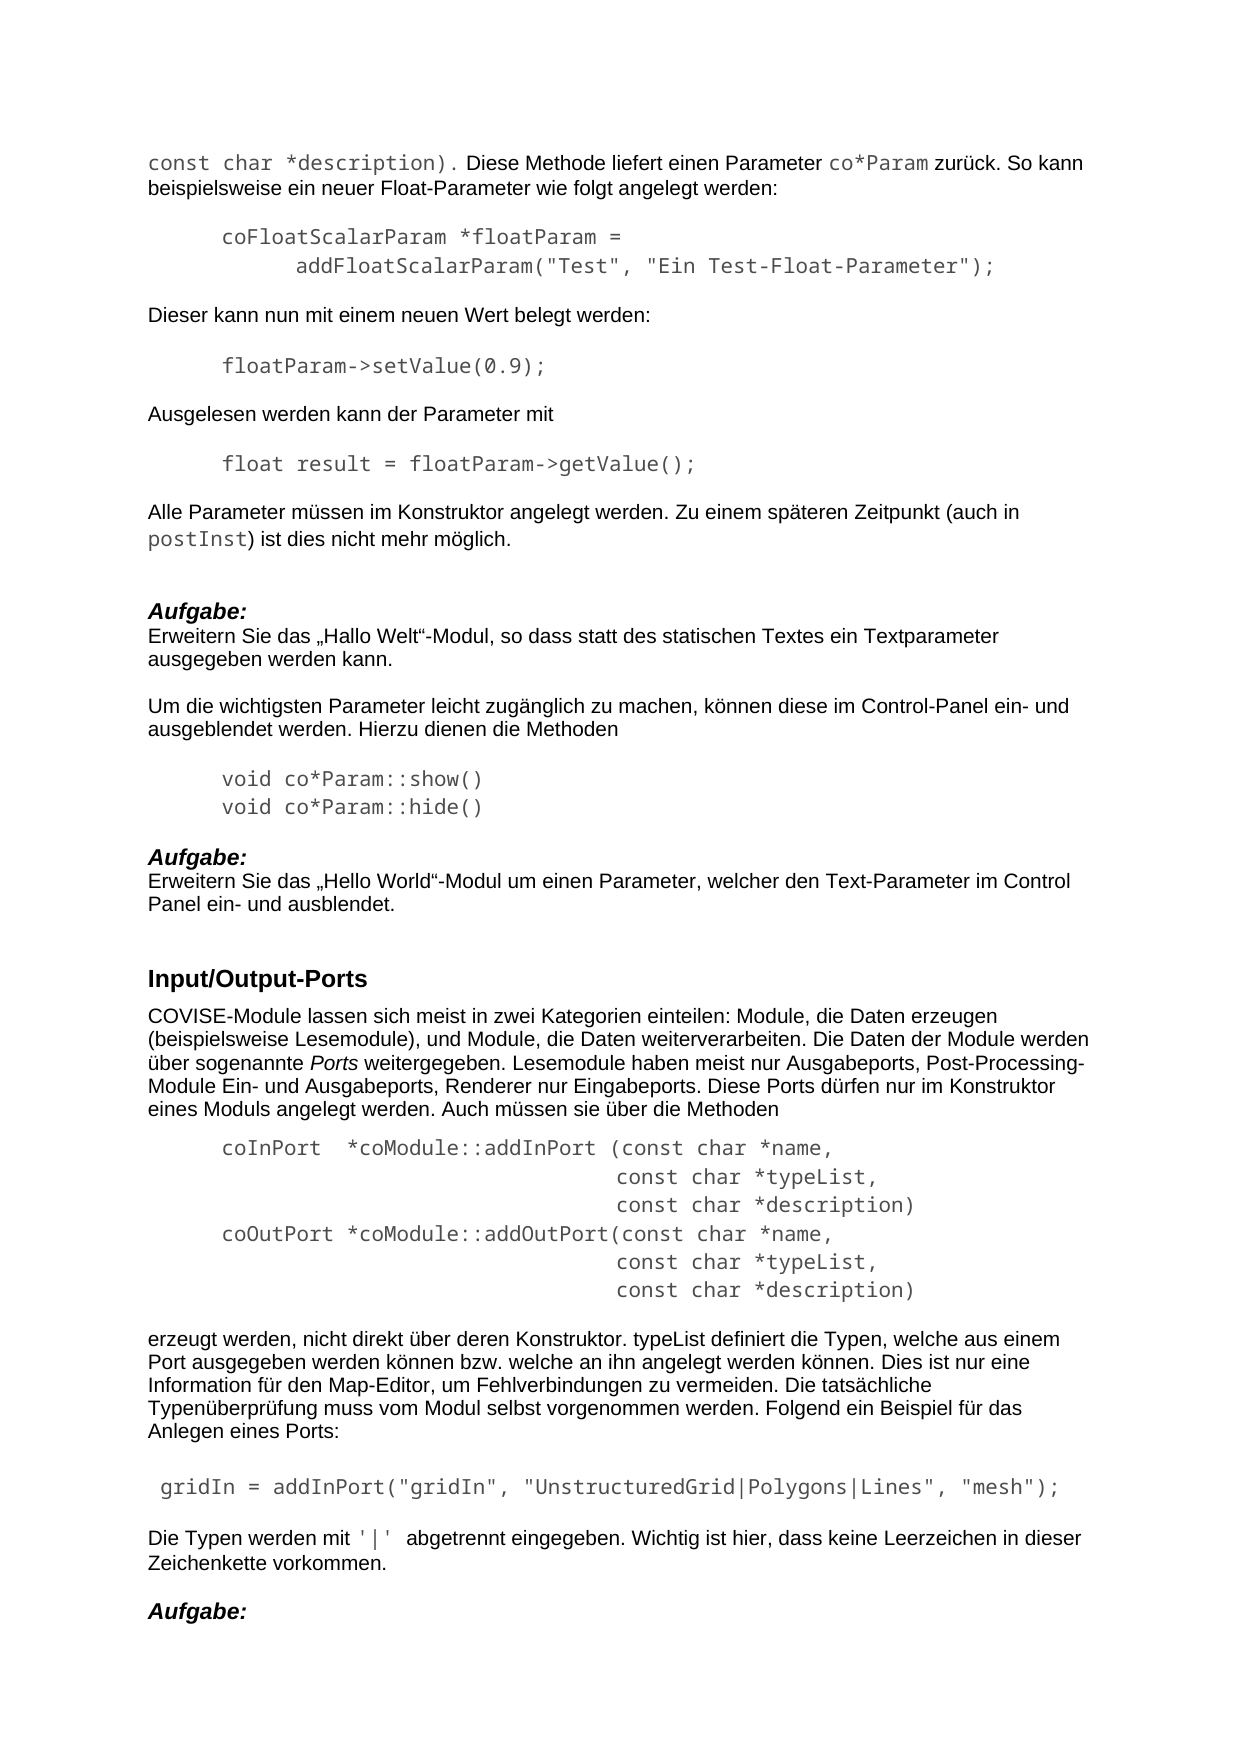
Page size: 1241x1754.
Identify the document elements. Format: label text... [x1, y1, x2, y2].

text coInPort *coModule::addInPort (const char *name, const char *typeList, const char *description) coOutPort *coModule::addOutPort(const char *name, const char *typeList, [148, 1133, 1092, 1276]
text Die Typen werden mit '|' abgetrennt eingegeben. Wichtig ist hier, dass keine Leerzeichen in dieser Zeichenkette vorkommen. [148, 1523, 1092, 1575]
text float result = floatParam->getValue(); [148, 449, 1092, 478]
text Um die wichtigsten Parameter leicht zugänglich zu machen, können diese im Control-Panel ein- und ausgeblendet werden. Hierzu dienen die Methoden [148, 694, 1092, 741]
text erzeugt werden, nicht direkt über deren Konstruktor. typeList definiert die Typen, welche aus einem Port ausgegeben werden können bzw. welche an ihn angelegt werden können. Dies ist nur eine Information für den Map-Editor, um Fehlverbindungen zu vermeiden. Die tatsächliche Typenüberprüfung muss vom Modul selbst vorgenommen werden. Folgend ein Beispiel für das Anlegen eines Ports: [148, 1327, 1092, 1443]
text Aufgabe: [148, 599, 1092, 625]
text void co*Param::show() void co*Param::hide() [148, 764, 1092, 821]
text COVISE-Module lassen sich meist in zwei Kategorien einteilen: Module, die Daten erzeugen (beispielsweise Lesemodule), und Module, die Daten weiterverarbeiten. Die Daten der Module werden über sogenannte Ports weitergegeben. Lesemodule haben meist nur Ausgabeports, Post-Processing-Module Ein- und Ausgabeports, Renderer nur Eingabeports. Diese Ports dürfen nur im Konstruktor eines Moduls angelegt werden. Auch müssen sie über die Methoden [148, 1005, 1092, 1121]
text Aufgabe: [148, 844, 1092, 870]
text coFloatScalarParam *floatParam = [148, 222, 1092, 251]
text Alle Parameter müssen im Konstruktor angelegt werden. Zu einem späteren Zeitpunkt (auch in postInst) ist dies nicht mehr möglich. [148, 501, 1092, 553]
text floatParam->setValue(0.9); [148, 351, 1092, 379]
text Ausgelesen werden kann der Parameter mit [148, 403, 1092, 426]
text const char *description). Diese Methode liefert einen Parameter co*Param zurück. So kann beispielsweise ein neuer Float-Parameter wie folgt angelegt werden: [148, 148, 1092, 199]
text Erweitern Sie das „Hello World“-Modul um einen Parameter, welcher den Text-Parameter im Control Panel ein- und ausblendet. [148, 870, 1092, 916]
text Dieser kann nun mit einem neuen Wert belegt werden: [148, 304, 1092, 327]
subtitle Input/Output-Ports [148, 964, 1092, 992]
text Erweitern Sie das „Hallo Welt“-Modul, so dass statt des statischen Textes ein Textparameter ausgegeben werden kann. [148, 625, 1092, 671]
text Aufgabe: [148, 1598, 1092, 1624]
text gridIn = addInPort("gridIn", "UnstructuredGrid|Polygons|Lines", "mesh"); [148, 1472, 1092, 1500]
text addFloatScalarParam("Test", "Ein Test-Float-Parameter"); [148, 251, 1092, 279]
text const char *description) [148, 1276, 1092, 1304]
